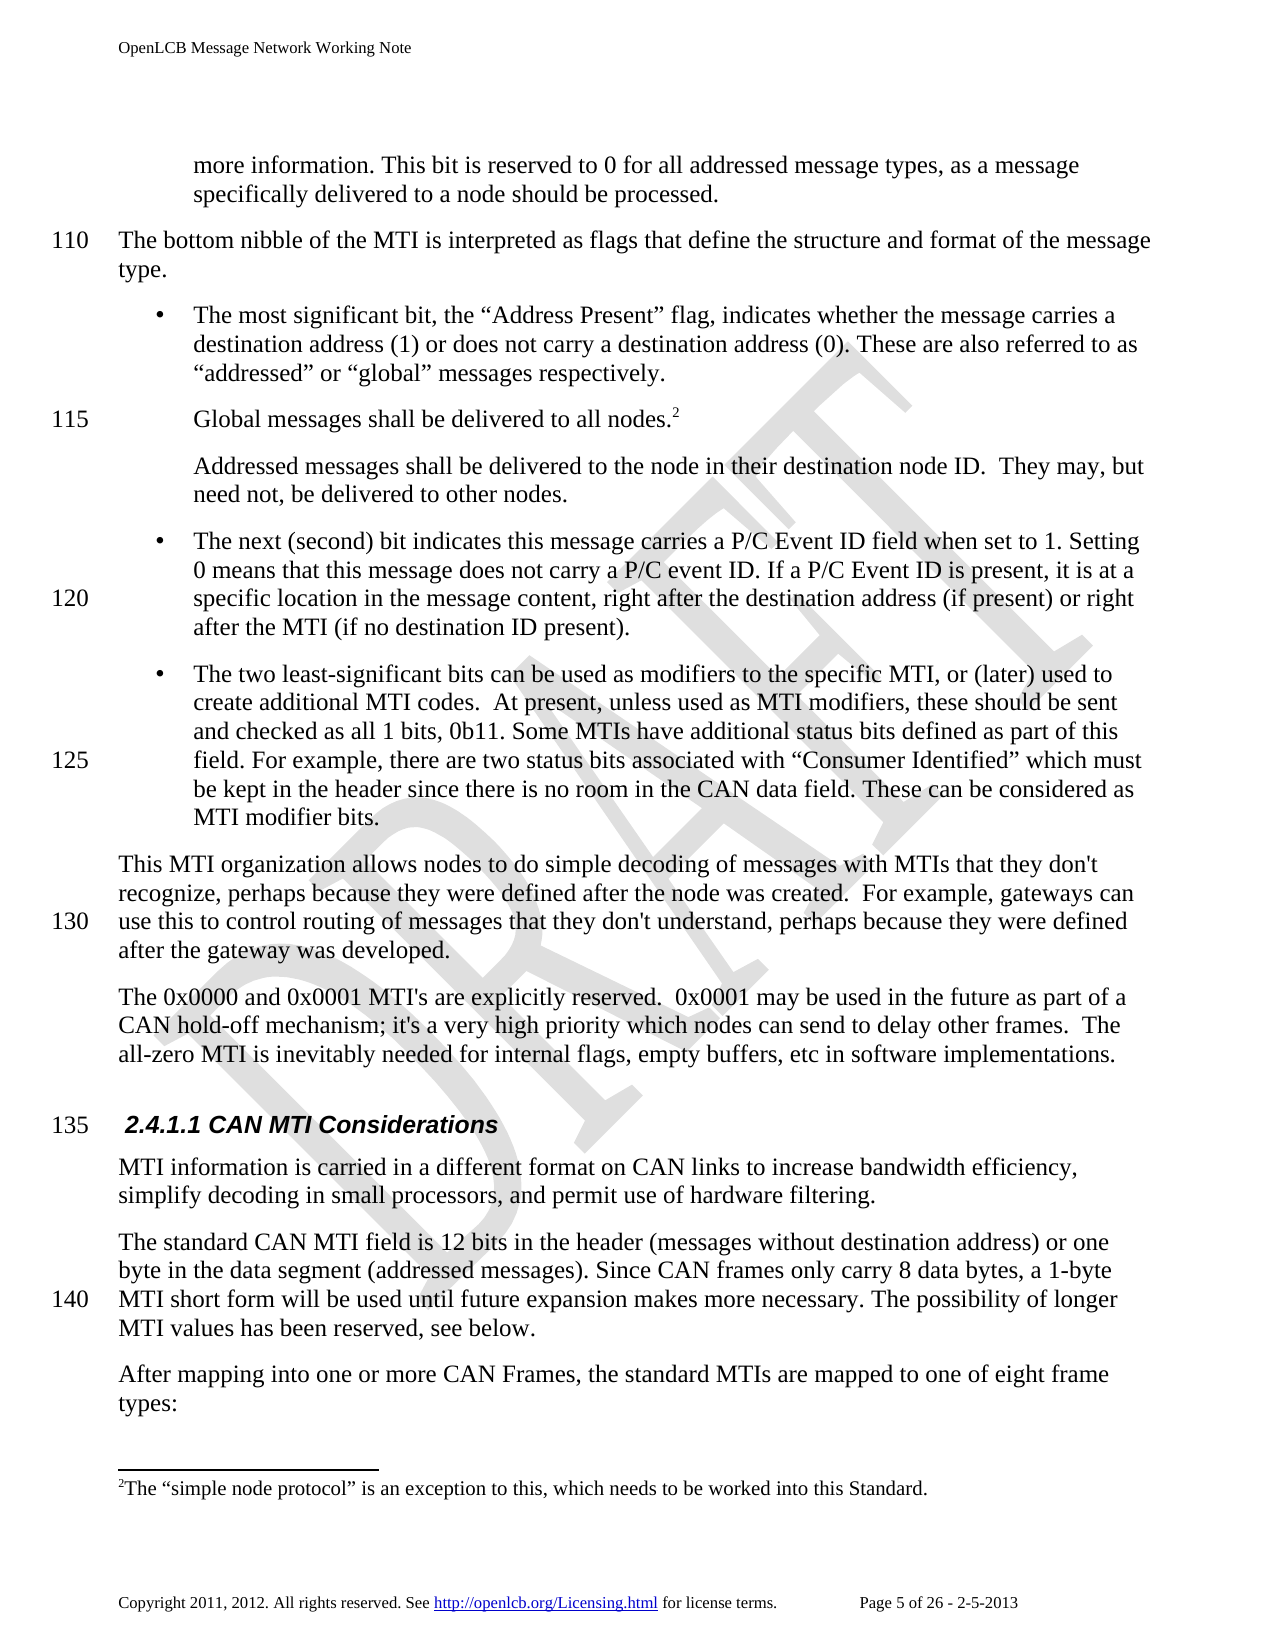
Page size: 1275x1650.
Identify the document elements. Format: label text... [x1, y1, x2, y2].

text Global messages shall be delivered to all nodes. [193, 404, 784, 433]
text This MTI organization allows nodes to do simple decoding of messages with MTIs that they don't recognize, perhaps because they were defined after the node was created. For example, gateways can use this to control routing of messages that they don't understand, perhaps because they were defined after the gateway was developed. [372, 849, 515, 964]
text Addressed messages shall be delivered to the node in their destination node ID. They may, but need not, be delivered to other nodes. [855, 451, 1157, 508]
text After mapping into one or more CAN Frames, the standard MTIs are mapped to one of eight frame types: [118, 1359, 1157, 1417]
subtitle CAN MTI Considerations [601, 1111, 1157, 1139]
text The 0x0000 and 0x0001 MTI's are explicitly reserved. 0x0001 may be used in the future as part of a CAN hold-off mechanism; it's a very high priority which nodes can send to delay other frames. The all-zero MTI is inevitably needed for internal flags, empty buffers, etc in software implementations. [211, 982, 421, 1068]
text MTI information is carried in a different format on CAN links to increase bandwidth efficiency, simplify decoding in small processors, and permit use of hardware filtering. [516, 1152, 1157, 1209]
list more information. This bit is reserved to 0 for all addressed message types, as a message specifically delivered to a node should be processed. [156, 150, 1157, 207]
text This MTI organization allows nodes to do simple decoding of messages with MTIs that they don't recognize, perhaps because they were defined after the node was created. For example, gateways can use this to control routing of messages that they don't understand, perhaps because they were defined after the gateway was developed. [118, 849, 427, 964]
list The next (second) bit indicates this message carries a P/C Event ID field when set to 1. Setting 0 means that this message does not carry a P/C event ID. If a P/C Event ID is present, it is at a specific location in the message content, right after the destination address (if present) or right after the MTI (if no destination ID present). [156, 526, 701, 641]
text Addressed messages shall be delivered to the node in their destination node ID. They may, but need not, be delivered to other nodes. [757, 451, 869, 508]
list The next (second) bit indicates this message carries a P/C Event ID field when set to 1. Setting 0 means that this message does not carry a P/C event ID. If a P/C Event ID is present, it is at a specific location in the message content, right after the destination address (if present) or right after the MTI (if no destination ID present). [930, 526, 1157, 641]
subtitle CAN MTI Considerations [307, 1111, 477, 1139]
text This MTI organization allows nodes to do simple decoding of messages with MTIs that they don't recognize, perhaps because they were defined after the node was created. For example, gateways can use this to control routing of messages that they don't understand, perhaps because they were defined after the gateway was developed. [670, 849, 1157, 964]
text [815, 404, 1157, 433]
text The 0x0000 and 0x0001 MTI's are explicitly reserved. 0x0001 may be used in the future as part of a CAN hold-off mechanism; it's a very high priority which nodes can send to delay other frames. The all-zero MTI is inevitably needed for internal flags, empty buffers, etc in software implementations. [511, 982, 1157, 1068]
text The bottom nibble of the MTI is interpreted as flags that define the structure and format of the message type. [118, 225, 1157, 283]
text MTI information is carried in a different format on CAN links to increase bandwidth efficiency, simplify decoding in small processors, and permit use of hardware filtering. [348, 1152, 494, 1209]
text The “simple node protocol” is an exception to this, which needs to be worked into this Standard. [118, 1476, 1157, 1500]
list The two least-significant bits can be used as modifiers to the specific MTI, or (later) used to create additional MTI codes. At present, unless used as MTI modifiers, these should be sent and checked as all 1 bits, 0b11. Some MTIs have additional status bits defined as part of this field. For example, there are two status bits associated with “Consumer Identified” which must be kept in the header since there is no room in the CAN data field. These can be considered as MTI modifier bits. [537, 659, 882, 831]
text The standard CAN MTI field is 12 bits in the header (messages without destination address) or one byte in the data segment (addressed messages). Since CAN frames only carry 8 data bytes, a 1-byte MTI short form will be used until future expansion makes more necessary. The possibility of longer MTI values has been reserved, see below. [118, 1227, 1157, 1342]
text The 0x0000 and 0x0001 MTI's are explicitly reserved. 0x0001 may be used in the future as part of a CAN hold-off mechanism; it's a very high priority which nodes can send to delay other frames. The all-zero MTI is inevitably needed for internal flags, empty buffers, etc in software implementations. [376, 982, 531, 1068]
list The two least-significant bits can be used as modifiers to the specific MTI, or (later) used to create additional MTI codes. At present, unless used as MTI modifiers, these should be sent and checked as all 1 bits, 0b11. Some MTIs have additional status bits defined as part of this field. For example, there are two status bits associated with “Consumer Identified” which must be kept in the header since there is no room in the CAN data field. These can be considered as MTI modifier bits. [156, 659, 616, 831]
text The 0x0000 and 0x0001 MTI's are explicitly reserved. 0x0001 may be used in the future as part of a CAN hold-off mechanism; it's a very high priority which nodes can send to delay other frames. The all-zero MTI is inevitably needed for internal flags, empty buffers, etc in software implementations. [118, 982, 221, 1068]
text MTI information is carried in a different format on CAN links to increase bandwidth efficiency, simplify decoding in small processors, and permit use of hardware filtering. [118, 1152, 362, 1209]
list The two least-significant bits can be used as modifiers to the specific MTI, or (later) used to create additional MTI codes. At present, unless used as MTI modifiers, these should be sent and checked as all 1 bits, 0b11. Some MTIs have additional status bits defined as part of this field. For example, there are two status bits associated with “Consumer Identified” which must be kept in the header since there is no room in the CAN data field. These can be considered as MTI modifier bits. [548, 704, 701, 831]
list The next (second) bit indicates this message carries a P/C Event ID field when set to 1. Setting 0 means that this message does not carry a P/C event ID. If a P/C Event ID is present, it is at a specific location in the message content, right after the destination address (if present) or right after the MTI (if no destination ID present). [665, 526, 1002, 641]
text Addressed messages shall be delivered to the node in their destination node ID. They may, but need not, be delivered to other nodes. [193, 451, 766, 508]
subtitle CAN MTI Considerations [497, 1111, 584, 1139]
list The most significant bit, the “Address Present” flag, indicates whether the message carries a destination address (1) or does not carry a destination address (0). These are also referred to as “addressed” or “global” messages respectively. [156, 300, 1157, 387]
text This MTI organization allows nodes to do simple decoding of messages with MTIs that they don't recognize, perhaps because they were defined after the node was created. For example, gateways can use this to control routing of messages that they don't understand, perhaps because they were defined after the gateway was developed. [503, 849, 707, 964]
list The two least-significant bits can be used as modifiers to the specific MTI, or (later) used to create additional MTI codes. At present, unless used as MTI modifiers, these should be sent and checked as all 1 bits, 0b11. Some MTIs have additional status bits defined as part of this field. For example, there are two status bits associated with “Consumer Identified” which must be kept in the header since there is no room in the CAN data field. These can be considered as MTI modifier bits. [799, 659, 1157, 831]
subtitle CAN MTI Considerations [118, 1111, 292, 1139]
